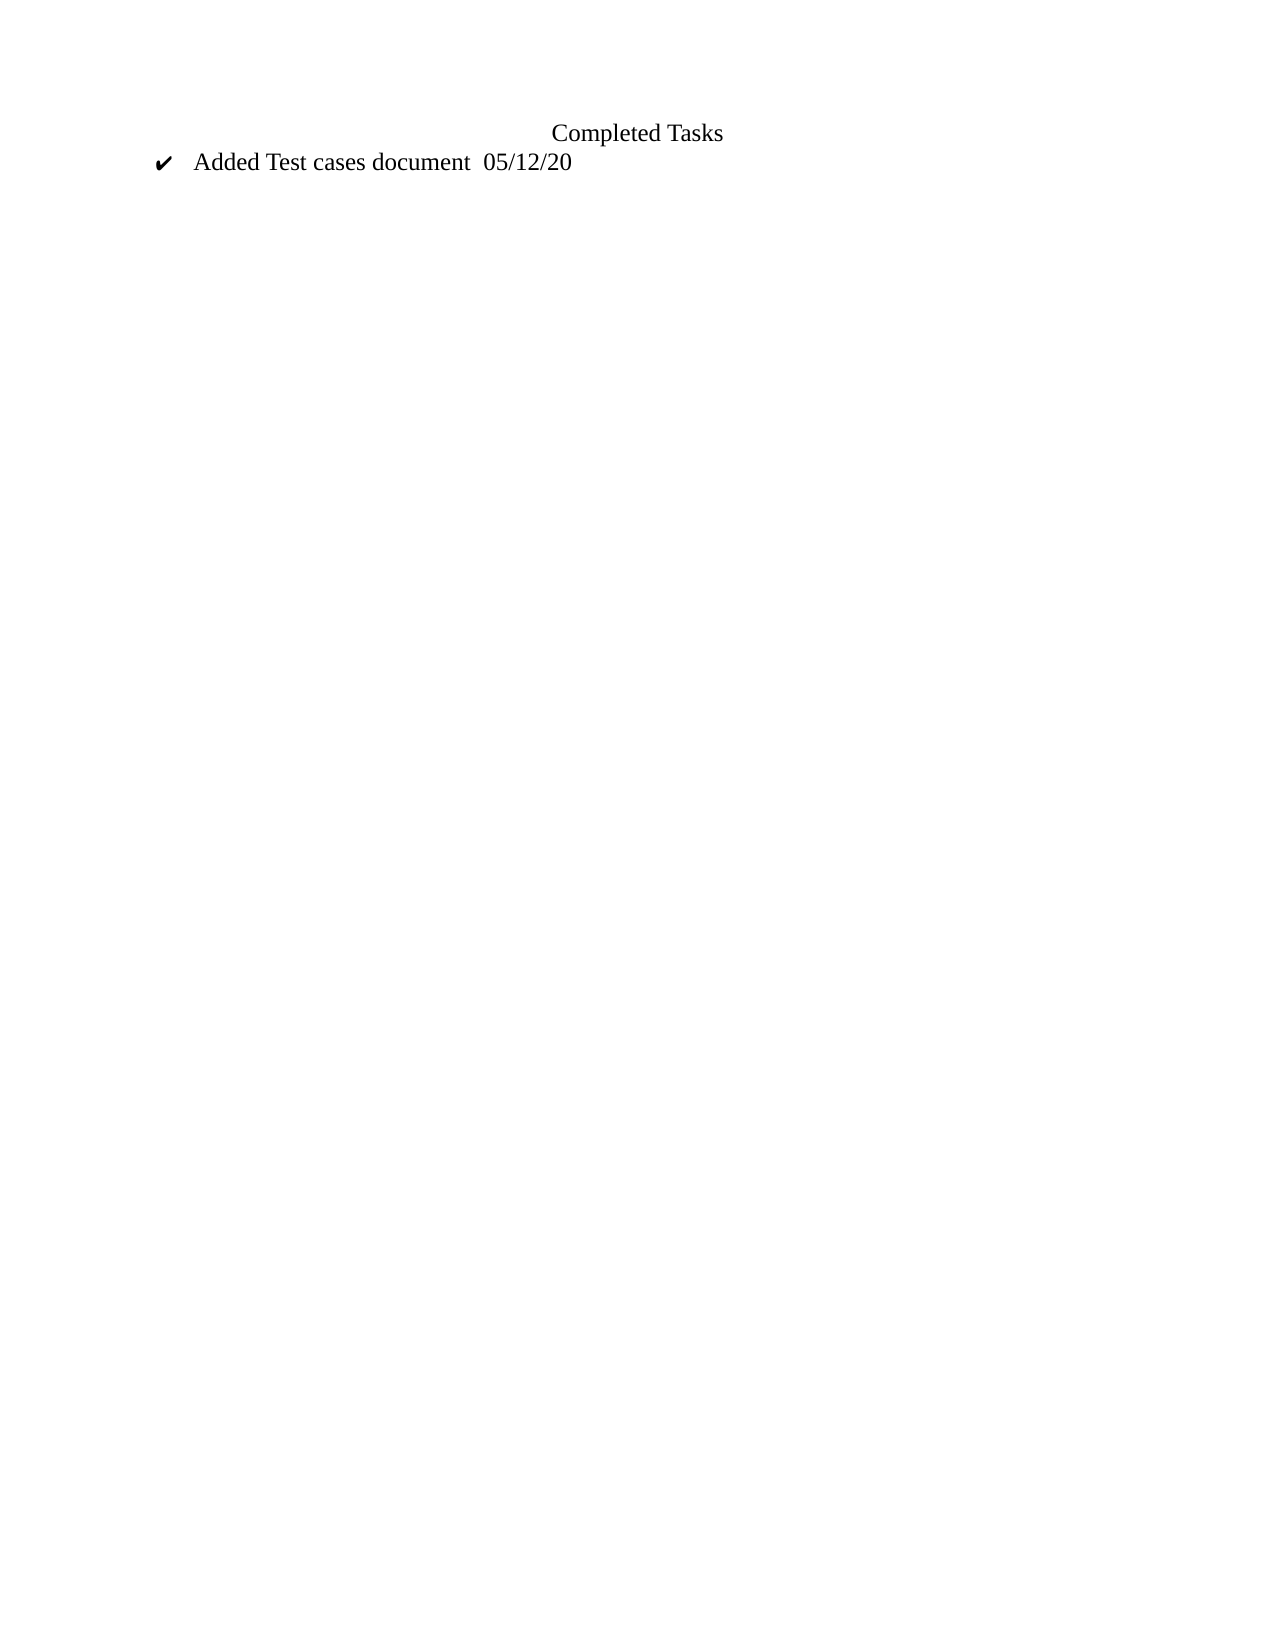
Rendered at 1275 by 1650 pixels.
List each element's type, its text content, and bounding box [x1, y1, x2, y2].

list Added Test cases document 05/12/20 [156, 147, 1157, 176]
text Completed Tasks [118, 118, 1157, 147]
